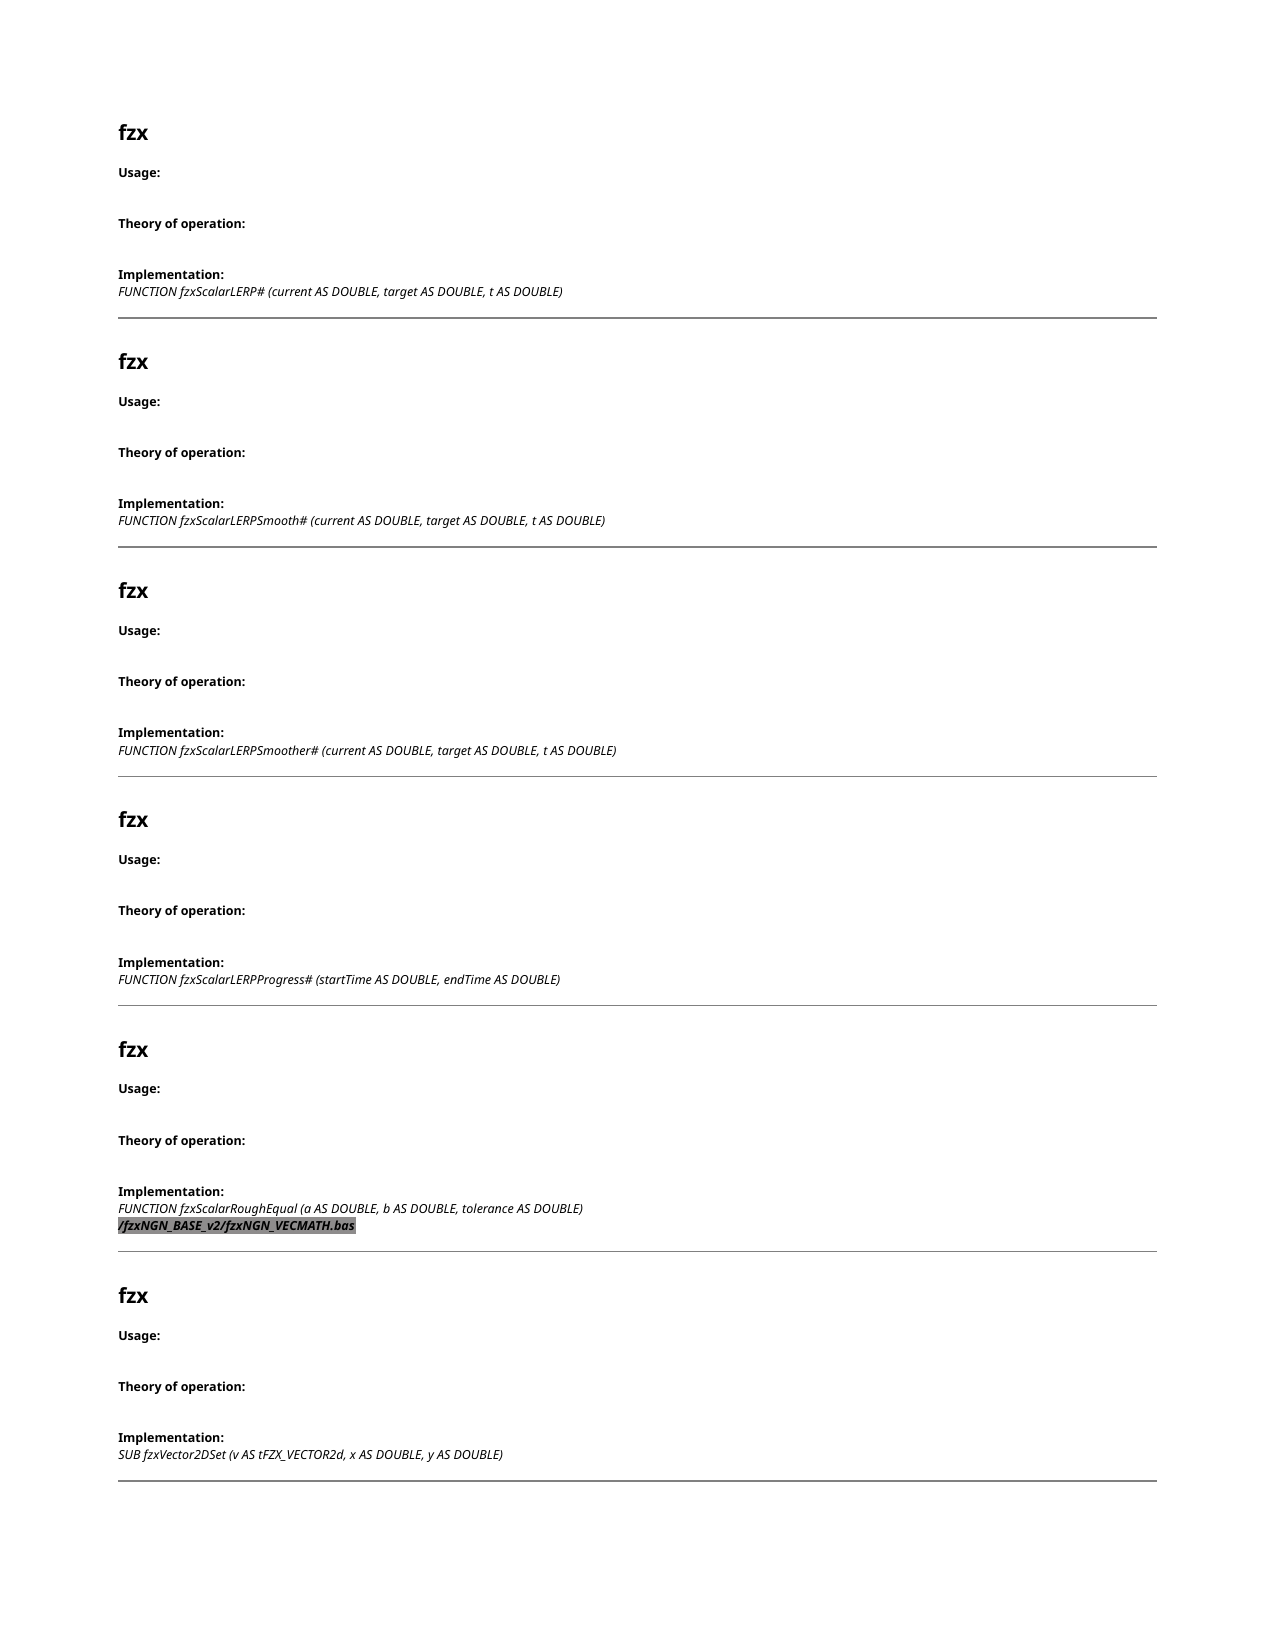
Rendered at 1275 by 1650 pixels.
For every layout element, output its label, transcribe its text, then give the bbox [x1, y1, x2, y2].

text Theory of operation: [118, 1378, 1157, 1395]
text fzx [118, 1281, 1157, 1309]
text Implementation: [118, 1429, 1157, 1446]
text /fzxNGN_BASE_v2/fzxNGN_VECMATH.bas [118, 1217, 1157, 1234]
text Usage: [118, 164, 1157, 181]
text Implementation: [118, 495, 1157, 512]
text fzx [118, 347, 1157, 376]
text fzx [118, 806, 1157, 834]
text Theory of operation: [118, 215, 1157, 232]
text Theory of operation: [118, 444, 1157, 461]
text Usage: [118, 622, 1157, 639]
text fzx [118, 576, 1157, 605]
text Implementation: [118, 266, 1157, 283]
text Usage: [118, 1080, 1157, 1097]
text Implementation: [118, 724, 1157, 742]
text Implementation: [118, 954, 1157, 971]
text Theory of operation: [118, 673, 1157, 690]
text FUNCTION fzxScalarLERPProgress# (startTime AS DOUBLE, endTime AS DOUBLE) [118, 971, 1157, 988]
text Theory of operation: [118, 902, 1157, 919]
text fzx [118, 1035, 1157, 1063]
text Implementation: [118, 1183, 1157, 1200]
text Theory of operation: [118, 1132, 1157, 1149]
text FUNCTION fzxScalarLERPSmooth# (current AS DOUBLE, target AS DOUBLE, t AS DOUBLE) [118, 512, 1157, 529]
text FUNCTION fzxScalarLERP# (current AS DOUBLE, target AS DOUBLE, t AS DOUBLE) [118, 283, 1157, 300]
text Usage: [118, 1327, 1157, 1344]
text SUB fzxVector2DSet (v AS tFZX_VECTOR2d, x AS DOUBLE, y AS DOUBLE) [118, 1446, 1157, 1463]
text fzx [118, 118, 1157, 147]
text Usage: [118, 851, 1157, 868]
text Usage: [118, 393, 1157, 410]
text FUNCTION fzxScalarRoughEqual (a AS DOUBLE, b AS DOUBLE, tolerance AS DOUBLE) [118, 1200, 1157, 1217]
text FUNCTION fzxScalarLERPSmoother# (current AS DOUBLE, target AS DOUBLE, t AS DOUBLE) [118, 742, 1157, 759]
